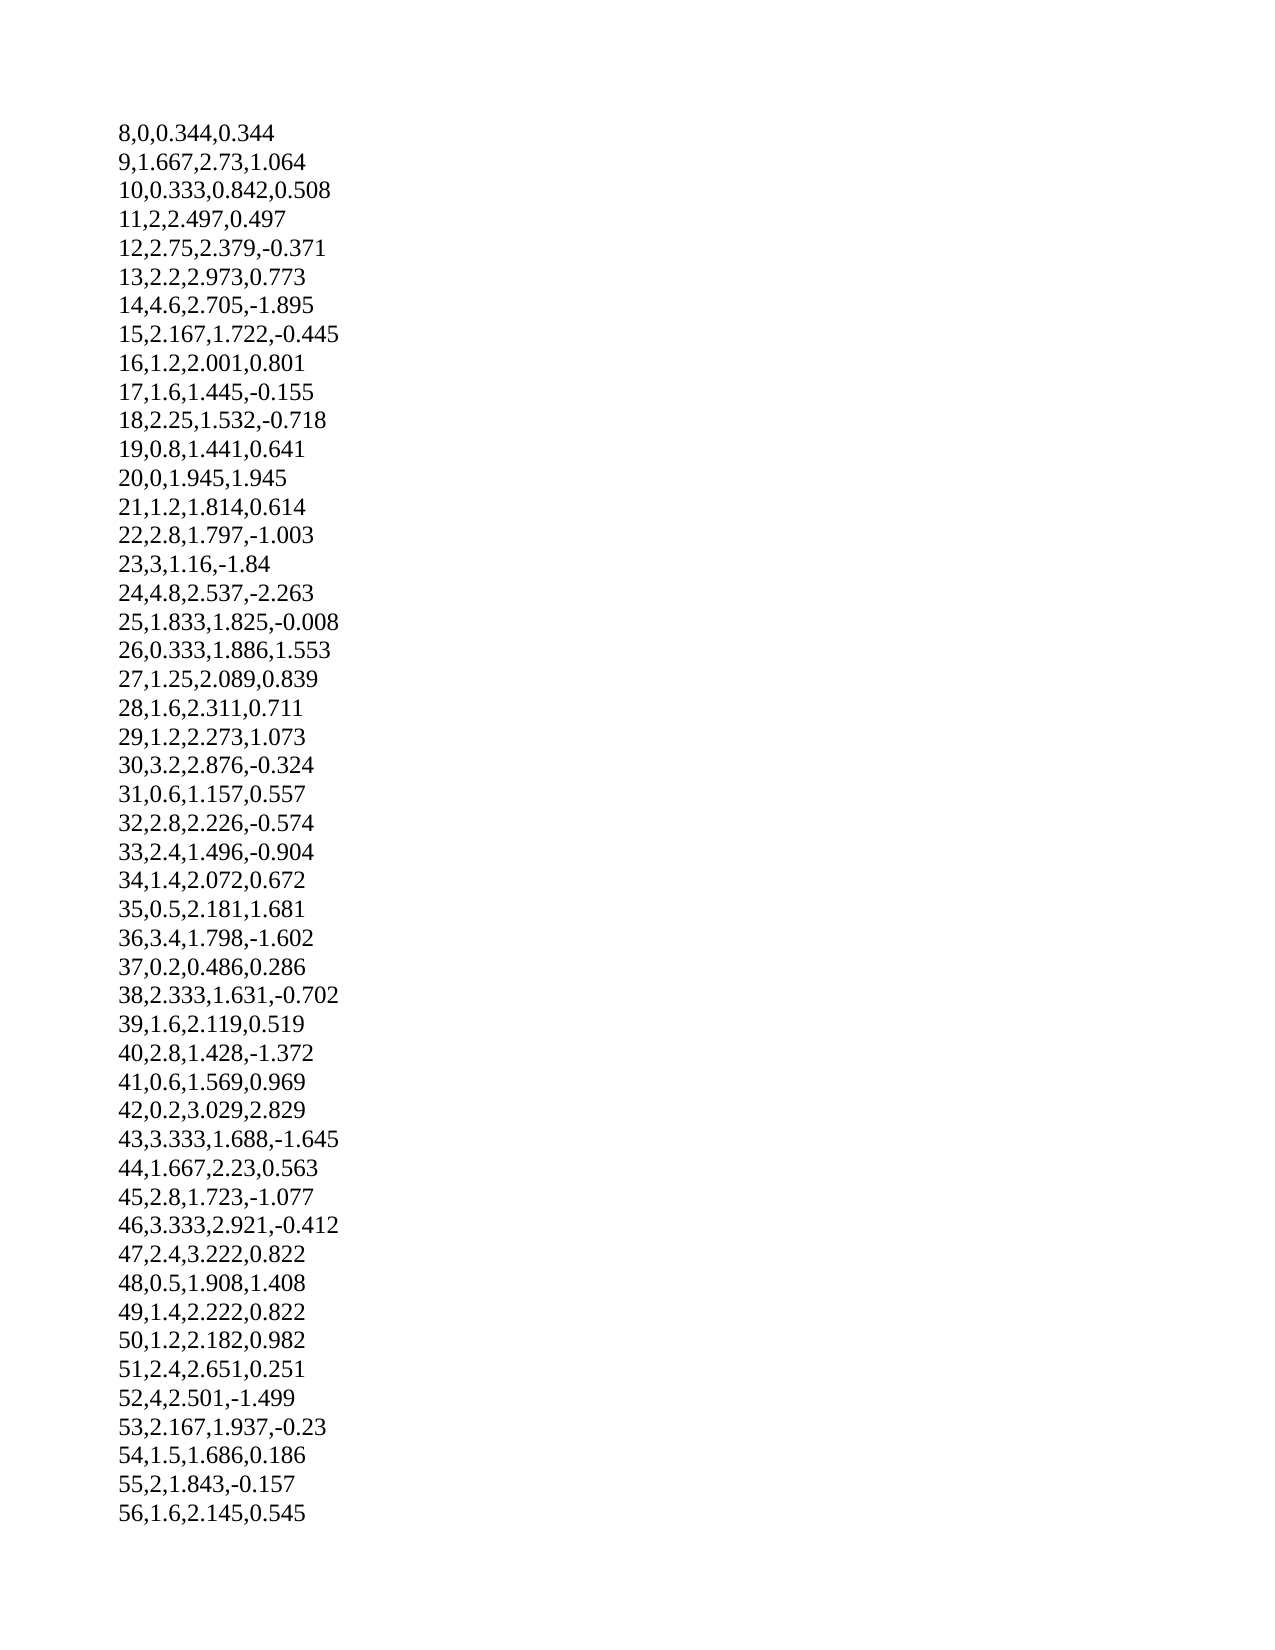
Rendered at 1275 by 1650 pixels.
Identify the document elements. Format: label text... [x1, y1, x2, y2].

text 36,3.4,1.798,-1.602 [118, 923, 1157, 952]
text 11,2,2.497,0.497 [118, 204, 1157, 233]
text 16,1.2,2.001,0.801 [118, 348, 1157, 377]
text 53,2.167,1.937,-0.23 [118, 1412, 1157, 1441]
text 33,2.4,1.496,-0.904 [118, 837, 1157, 866]
text 41,0.6,1.569,0.969 [118, 1067, 1157, 1096]
text 24,4.8,2.537,-2.263 [118, 578, 1157, 607]
text 8,0,0.344,0.344 [118, 118, 1157, 147]
text 37,0.2,0.486,0.286 [118, 952, 1157, 981]
text 50,1.2,2.182,0.982 [118, 1326, 1157, 1354]
text 30,3.2,2.876,-0.324 [118, 751, 1157, 779]
text 42,0.2,3.029,2.829 [118, 1096, 1157, 1124]
text 26,0.333,1.886,1.553 [118, 636, 1157, 664]
text 56,1.6,2.145,0.545 [118, 1498, 1157, 1527]
text 22,2.8,1.797,-1.003 [118, 521, 1157, 549]
text 23,3,1.16,-1.84 [118, 549, 1157, 578]
text 43,3.333,1.688,-1.645 [118, 1124, 1157, 1153]
text 17,1.6,1.445,-0.155 [118, 377, 1157, 406]
text 45,2.8,1.723,-1.077 [118, 1182, 1157, 1211]
text 19,0.8,1.441,0.641 [118, 434, 1157, 463]
text 15,2.167,1.722,-0.445 [118, 319, 1157, 348]
text 54,1.5,1.686,0.186 [118, 1441, 1157, 1469]
text 9,1.667,2.73,1.064 [118, 147, 1157, 176]
text 51,2.4,2.651,0.251 [118, 1354, 1157, 1383]
text 48,0.5,1.908,1.408 [118, 1268, 1157, 1297]
text 28,1.6,2.311,0.711 [118, 693, 1157, 722]
text 29,1.2,2.273,1.073 [118, 722, 1157, 751]
text 44,1.667,2.23,0.563 [118, 1153, 1157, 1182]
text 31,0.6,1.157,0.557 [118, 779, 1157, 808]
text 35,0.5,2.181,1.681 [118, 894, 1157, 923]
text 32,2.8,2.226,-0.574 [118, 808, 1157, 837]
text 55,2,1.843,-0.157 [118, 1469, 1157, 1498]
text 40,2.8,1.428,-1.372 [118, 1038, 1157, 1067]
text 49,1.4,2.222,0.822 [118, 1297, 1157, 1326]
text 10,0.333,0.842,0.508 [118, 176, 1157, 204]
text 21,1.2,1.814,0.614 [118, 492, 1157, 521]
text 38,2.333,1.631,-0.702 [118, 981, 1157, 1009]
text 12,2.75,2.379,-0.371 [118, 233, 1157, 262]
text 25,1.833,1.825,-0.008 [118, 607, 1157, 636]
text 46,3.333,2.921,-0.412 [118, 1211, 1157, 1239]
text 20,0,1.945,1.945 [118, 463, 1157, 492]
text 27,1.25,2.089,0.839 [118, 664, 1157, 693]
text 39,1.6,2.119,0.519 [118, 1009, 1157, 1038]
text 18,2.25,1.532,-0.718 [118, 406, 1157, 434]
text 34,1.4,2.072,0.672 [118, 866, 1157, 894]
text 47,2.4,3.222,0.822 [118, 1239, 1157, 1268]
text 14,4.6,2.705,-1.895 [118, 291, 1157, 319]
text 52,4,2.501,-1.499 [118, 1383, 1157, 1412]
text 13,2.2,2.973,0.773 [118, 262, 1157, 291]
